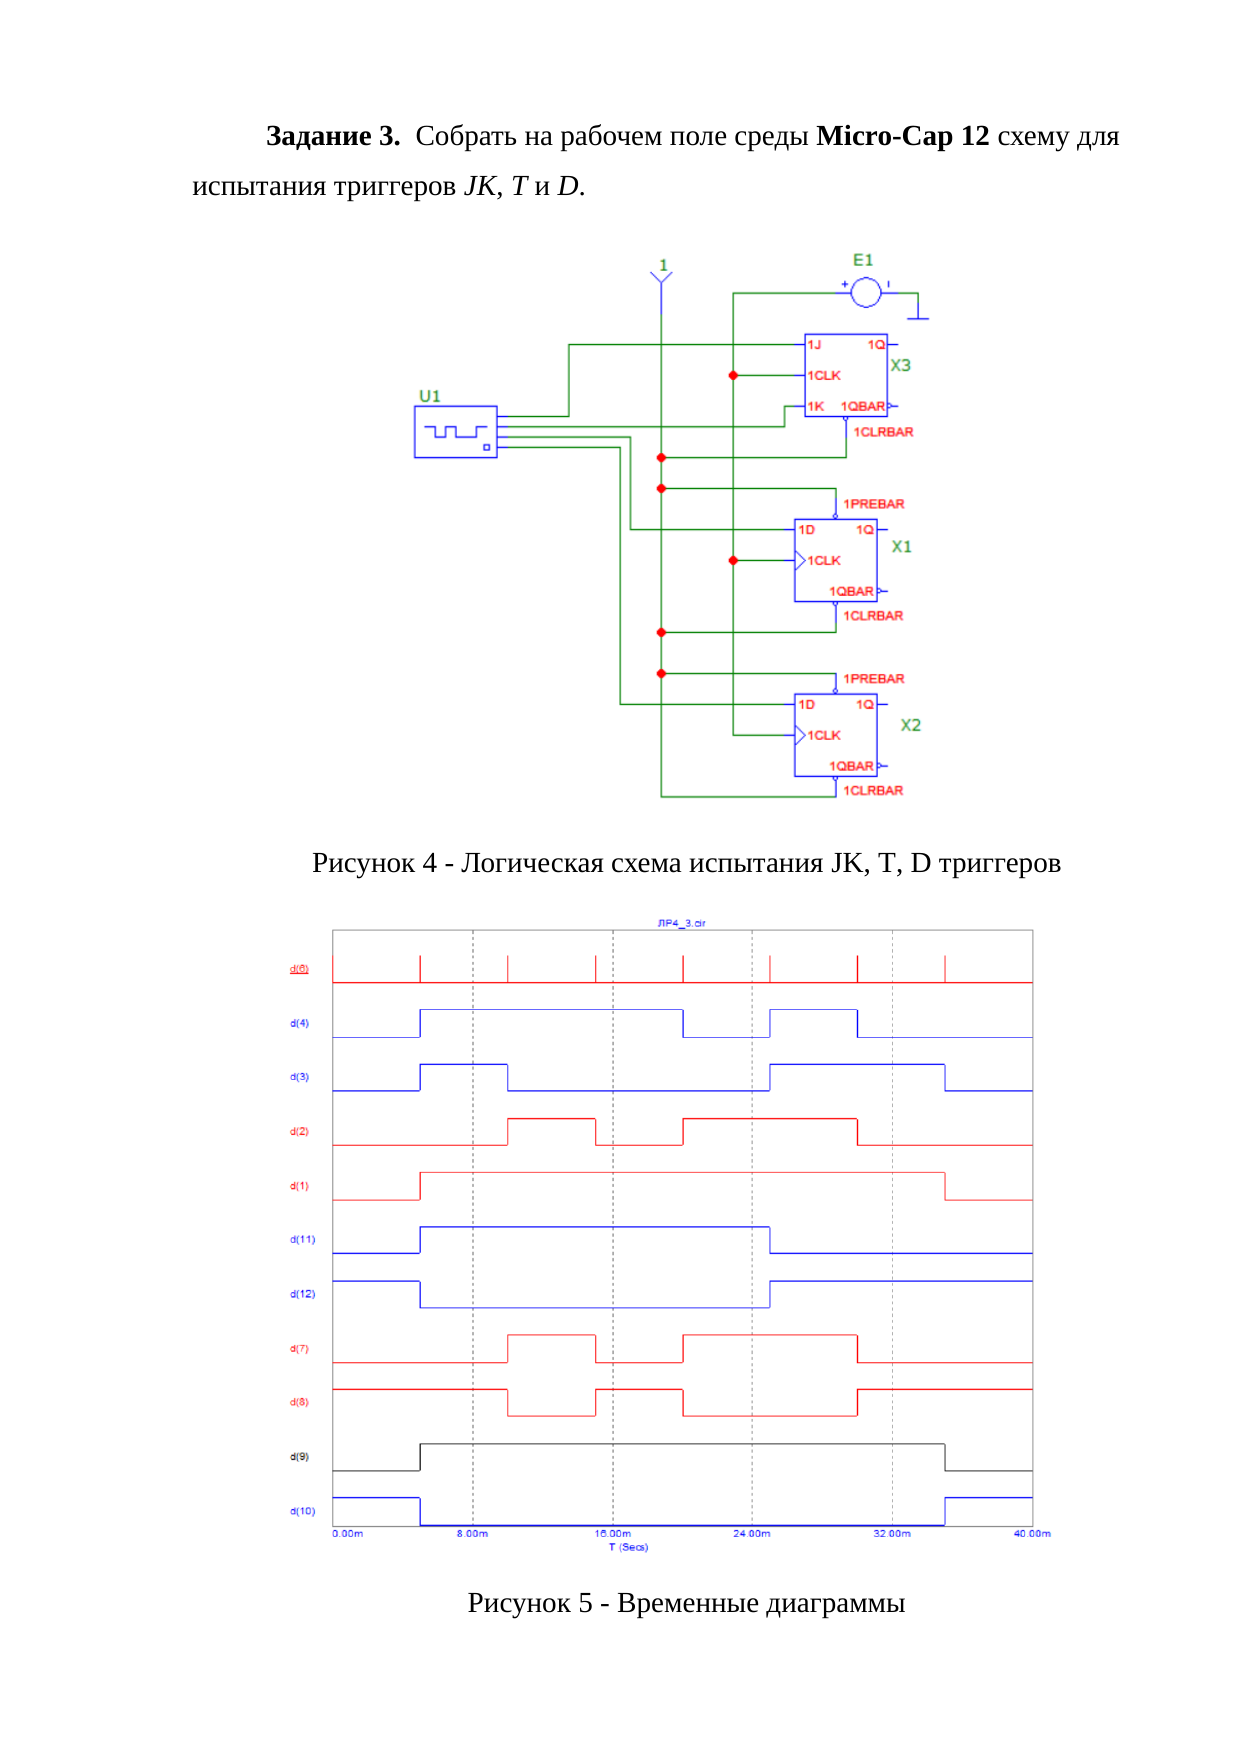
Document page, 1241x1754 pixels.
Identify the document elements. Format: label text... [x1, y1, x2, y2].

text Рисунок 5 - Временные диаграммы [192, 1586, 1152, 1619]
text Рисунок 4 - Логическая схема испытания JK, T, D триггеров [192, 845, 1152, 878]
picture [287, 916, 1057, 1555]
text Задание 3. Собрать на рабочем поле среды Micro-Сap 12 схему для испытания триггеров JK, Т и D. [192, 118, 1152, 202]
picture [389, 235, 955, 815]
